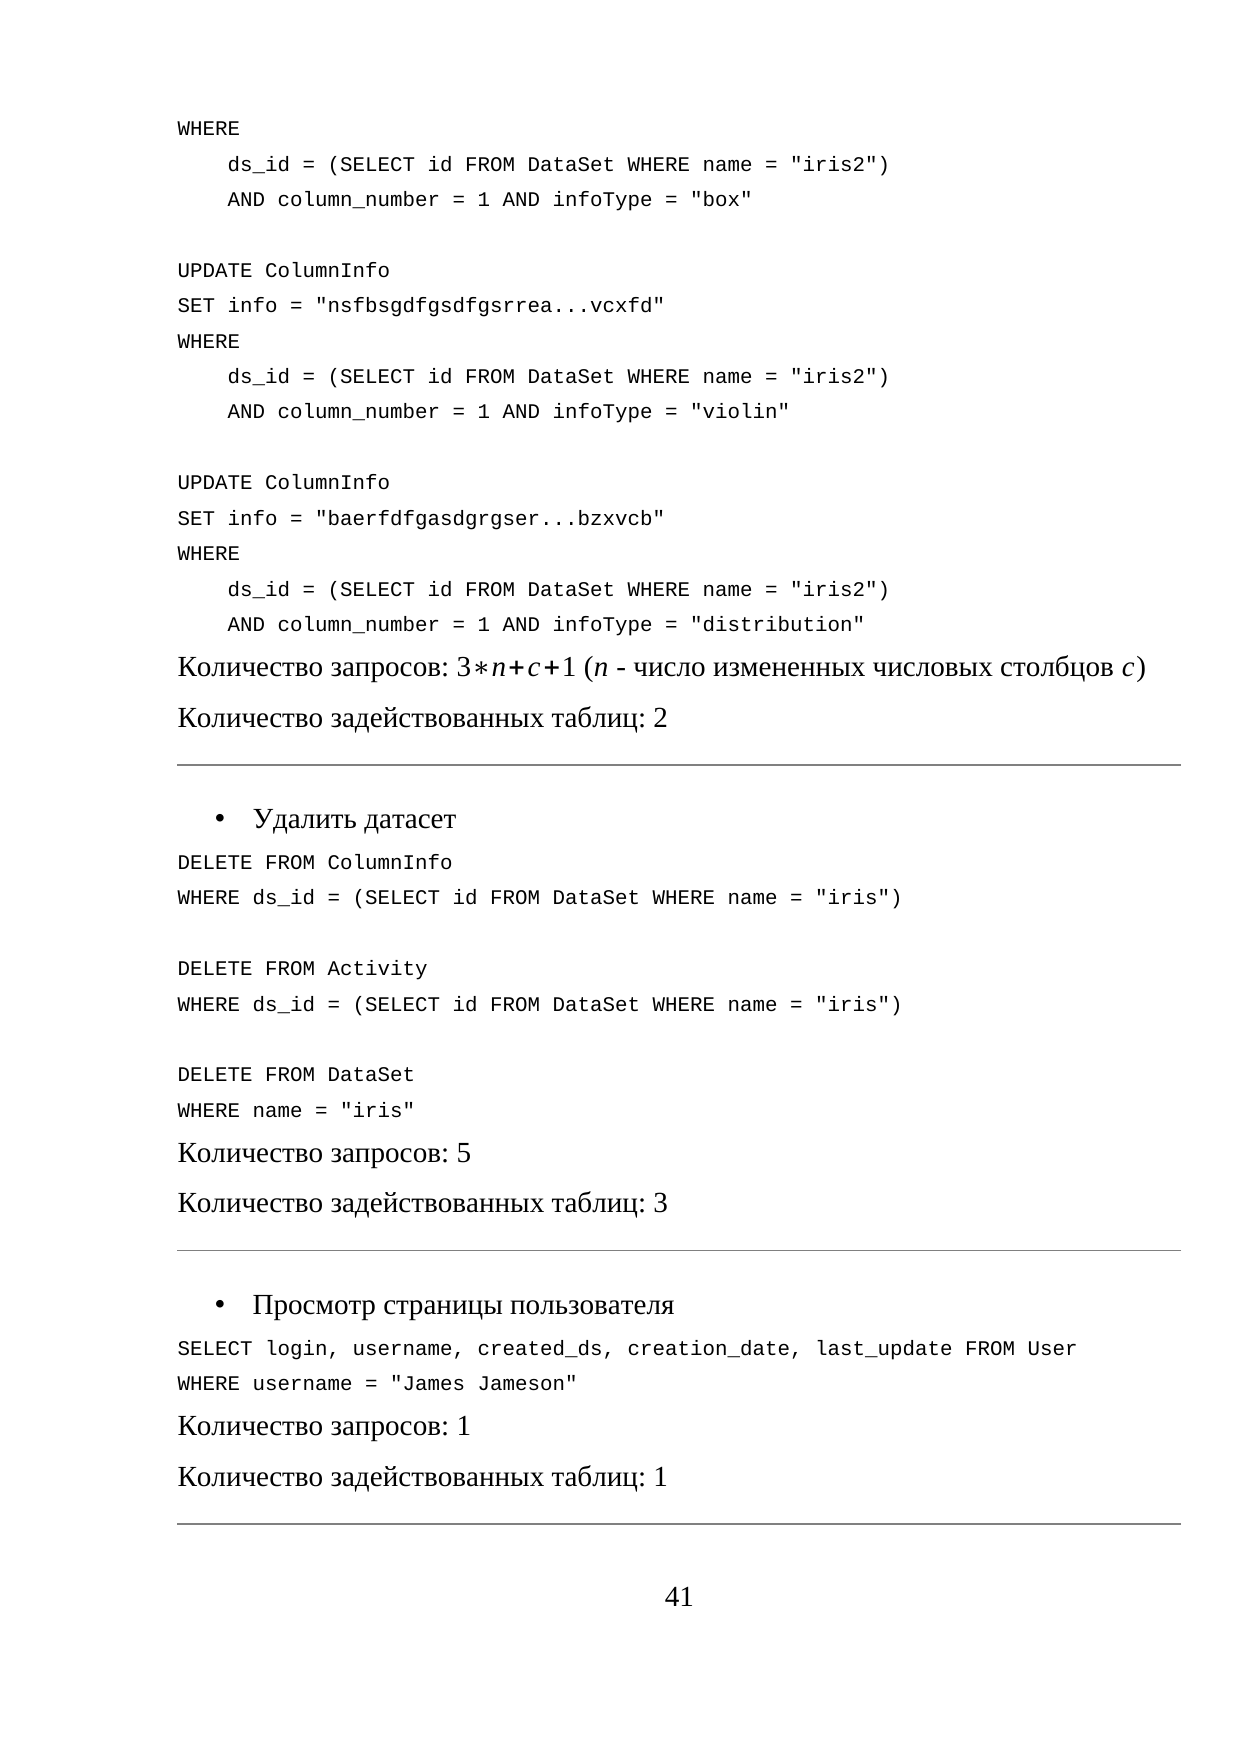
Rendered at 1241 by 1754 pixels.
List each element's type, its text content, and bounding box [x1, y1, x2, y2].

text AND column_number = 1 AND infoType = "distribution" [177, 614, 1181, 638]
text SET info = "baerfdfgasdgrgser...bzxvcb" [177, 508, 1181, 531]
text WHERE [177, 331, 1181, 354]
subtitle Количество задействованных таблиц: 1 [177, 1459, 1181, 1492]
text WHERE [177, 118, 1181, 142]
text WHERE ds_id = (SELECT id FROM DataSet WHERE name = "iris") [177, 993, 1181, 1017]
text WHERE [177, 543, 1181, 567]
text ds_id = (SELECT id FROM DataSet WHERE name = "iris2") [177, 578, 1181, 602]
text WHERE ds_id = (SELECT id FROM DataSet WHERE name = "iris") [177, 887, 1181, 911]
text ds_id = (SELECT id FROM DataSet WHERE name = "iris2") [177, 366, 1181, 390]
text ds_id = (SELECT id FROM DataSet WHERE name = "iris2") [177, 153, 1181, 177]
subtitle Количество запросов: ( - число измененных числовых столбцов ) [177, 649, 1181, 683]
text DELETE FROM ColumnInfo [177, 852, 1181, 876]
text DELETE FROM Activity [177, 958, 1181, 982]
subtitle Количество запросов: 5 [177, 1135, 1181, 1169]
text UPDATE ColumnInfo [177, 260, 1181, 283]
subtitle Удалить датасет [215, 801, 1181, 835]
text WHERE username = "James Jameson" [177, 1373, 1181, 1397]
subtitle Количество запросов: 1 [177, 1408, 1181, 1442]
text DELETE FROM DataSet [177, 1064, 1181, 1088]
text SELECT login, username, created_ds, creation_date, last_update FROM User [177, 1338, 1181, 1361]
text SET info = "nsfbsgdfgsdfgsrrea...vcxfd" [177, 295, 1181, 319]
subtitle Просмотр страницы пользователя [215, 1287, 1181, 1321]
text AND column_number = 1 AND infoType = "box" [177, 189, 1181, 213]
subtitle Количество задействованных таблиц: 2 [177, 700, 1181, 733]
text AND column_number = 1 AND infoType = "violin" [177, 401, 1181, 425]
text WHERE name = "iris" [177, 1100, 1181, 1123]
text UPDATE ColumnInfo [177, 472, 1181, 496]
subtitle Количество задействованных таблиц: 3 [177, 1186, 1181, 1219]
